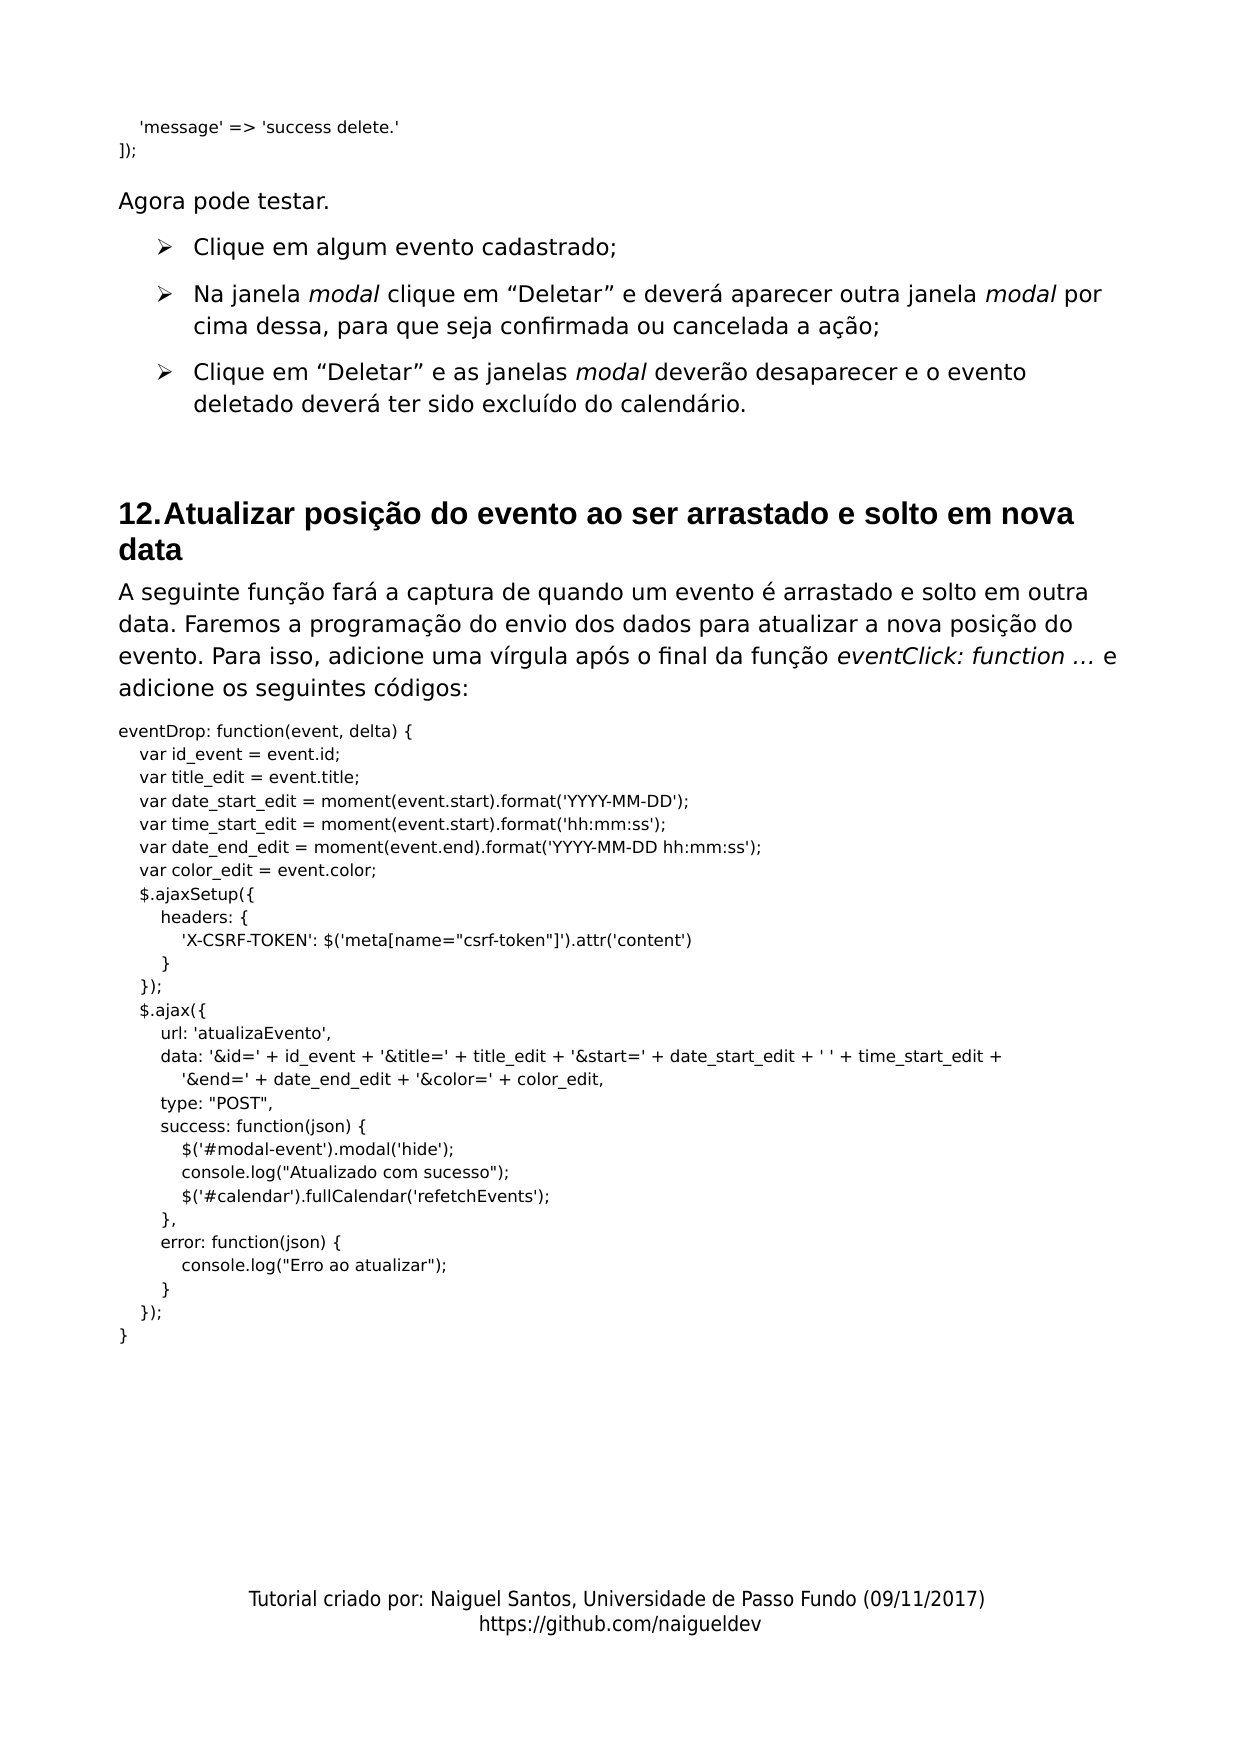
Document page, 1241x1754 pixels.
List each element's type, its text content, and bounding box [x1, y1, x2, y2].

text data: '&id=' + id_event + '&title=' + title_edit + '&start=' + date_start_edit + ' ' + time_start_edit + [118, 1047, 1122, 1066]
text var color_edit = event.color; [118, 861, 1122, 881]
text ]); [118, 141, 1122, 161]
text } [118, 1279, 1122, 1299]
list Na janela modal clique em “Deletar” e deverá aparecer outra janela modal por cima dessa, para que seja confirmada ou cancelada a ação; [156, 281, 1122, 339]
text error: function(json) { [118, 1233, 1122, 1252]
text console.log("Erro ao atualizar"); [118, 1256, 1122, 1276]
text type: "POST", [118, 1093, 1122, 1113]
text } [118, 954, 1122, 973]
list Clique em algum evento cadastrado; [156, 234, 1122, 261]
text $.ajax({ [118, 1001, 1122, 1020]
text A seguinte função fará a captura de quando um evento é arrastado e solto em outra data. Faremos a programação do envio dos dados para atualizar a nova posição do evento. Para isso, adicione uma vírgula após o final da função eventClick: function … e adicione os seguintes códigos: [118, 579, 1122, 702]
text 'message' => 'success delete.' [118, 118, 1122, 137]
text }); [118, 977, 1122, 997]
text headers: { [118, 908, 1122, 927]
text } [118, 1326, 1122, 1345]
text var id_event = event.id; [118, 745, 1122, 764]
text var title_edit = event.title; [118, 768, 1122, 788]
text var time_start_edit = moment(event.start).format('hh:mm:ss'); [118, 815, 1122, 834]
text $('#modal-event').modal('hide'); [118, 1140, 1122, 1159]
text }, [118, 1210, 1122, 1229]
text success: function(json) { [118, 1117, 1122, 1136]
text console.log("Atualizado com sucesso"); [118, 1163, 1122, 1183]
text $.ajaxSetup({ [118, 884, 1122, 904]
text var date_start_edit = moment(event.start).format('YYYY-MM-DD'); [118, 792, 1122, 811]
text }); [118, 1303, 1122, 1322]
text $('#calendar').fullCalendar('refetchEvents'); [118, 1186, 1122, 1206]
subtitle Atualizar posição do evento ao ser arrastado e solto em nova data [118, 495, 1122, 567]
text eventDrop: function(event, delta) { [118, 722, 1122, 741]
text var date_end_edit = moment(event.end).format('YYYY-MM-DD hh:mm:ss'); [118, 838, 1122, 857]
text '&end=' + date_end_edit + '&color=' + color_edit, [118, 1070, 1122, 1090]
text 'X-CSRF-TOKEN': $('meta[name="csrf-token"]').attr('content') [118, 931, 1122, 950]
text url: 'atualizaEvento', [118, 1024, 1122, 1043]
list Clique em “Deletar” e as janelas modal deverão desaparecer e o evento deletado deverá ter sido excluído do calendário. [156, 359, 1122, 418]
text Agora pode testar. [118, 188, 1122, 214]
